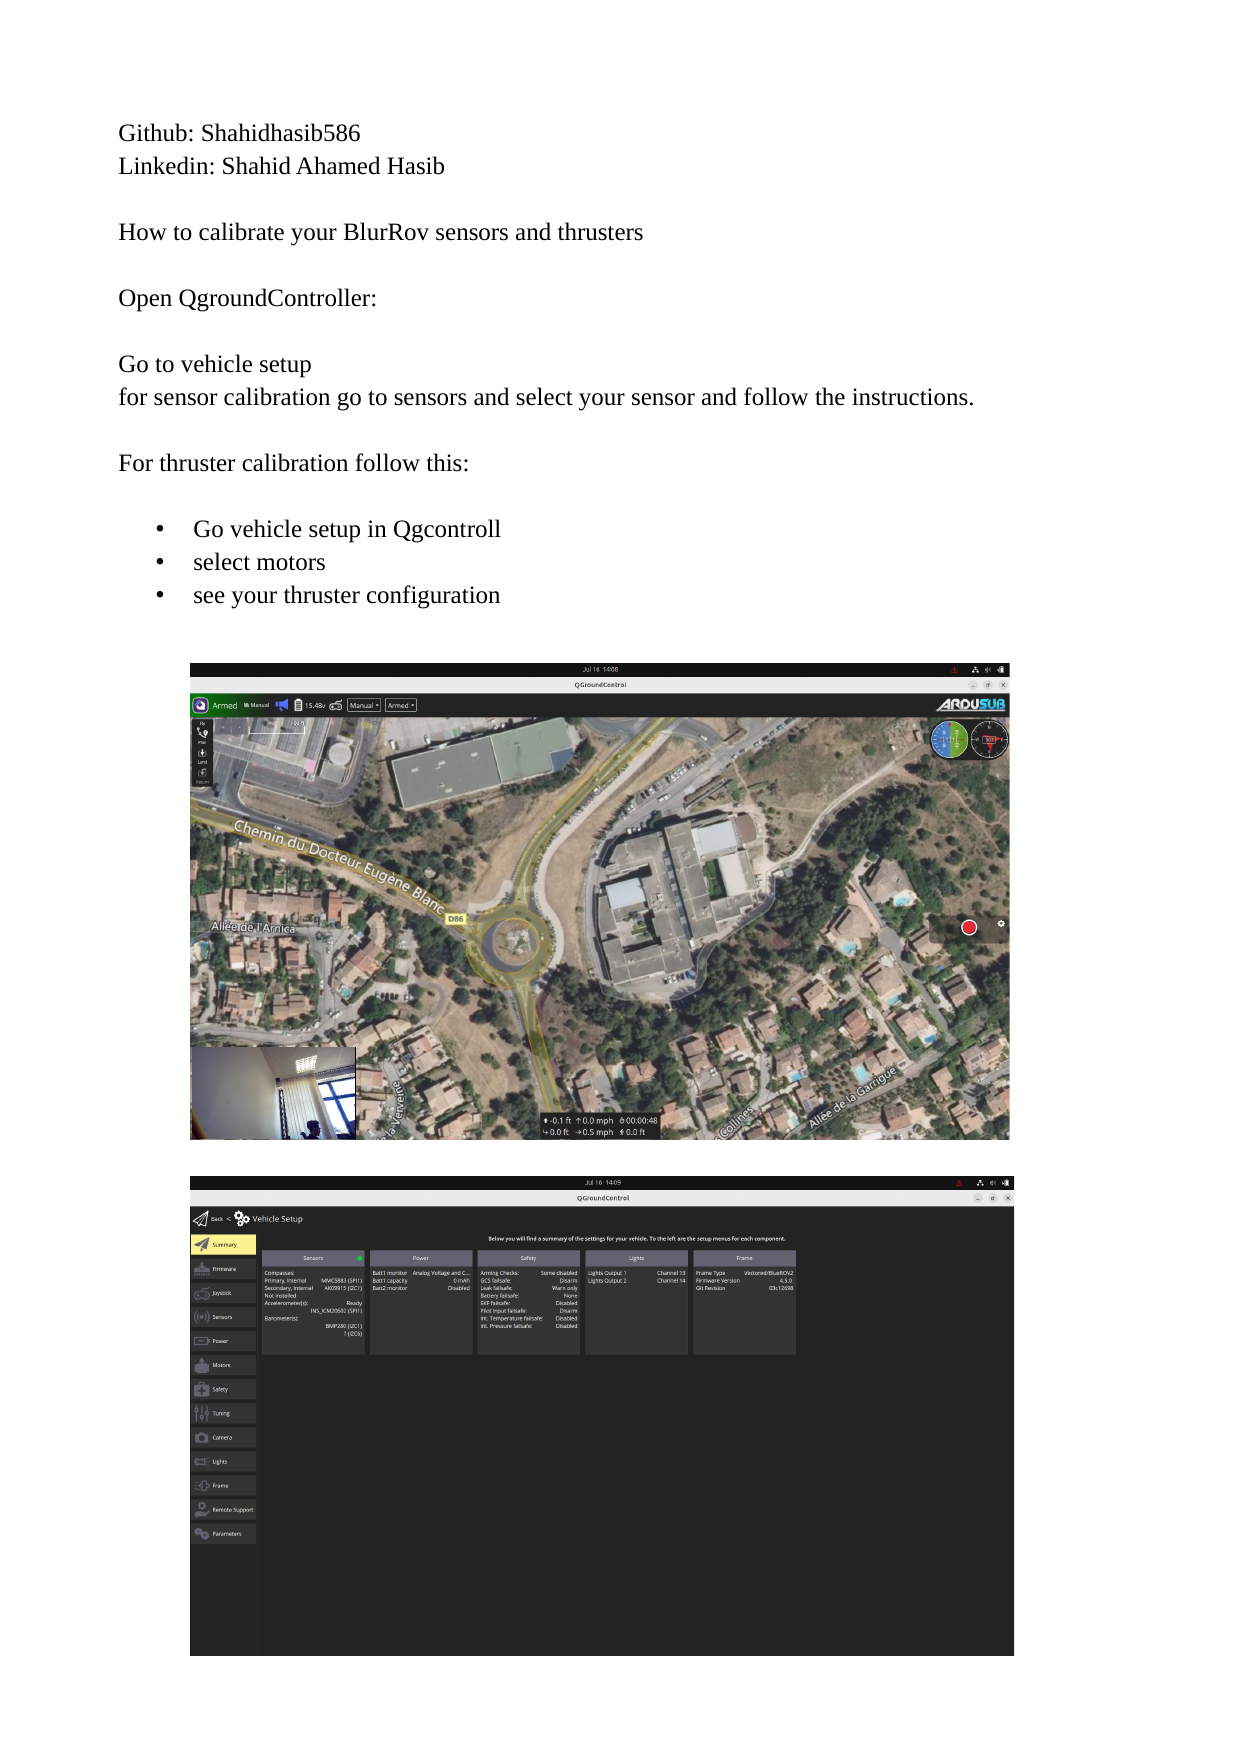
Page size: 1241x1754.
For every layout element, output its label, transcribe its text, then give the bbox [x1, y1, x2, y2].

text for sensor calibration go to sensors and select your sensor and follow the instructions. [118, 382, 1122, 411]
list select motors [156, 547, 1122, 576]
picture [190, 663, 1010, 1140]
picture [190, 1176, 1015, 1656]
text Go to vehicle setup [118, 349, 1122, 378]
text Linkedin: Shahid Ahamed Hasib [118, 151, 1122, 180]
text For thruster calibration follow this: [118, 448, 1122, 477]
list Go vehicle setup in Qgcontroll [156, 514, 1122, 543]
text Open QgroundController: [118, 283, 1122, 312]
text How to calibrate your BlurRov sensors and thrusters [118, 217, 1122, 246]
text Github: Shahidhasib586 [118, 118, 1122, 147]
list see your thruster configuration [156, 580, 1122, 609]
